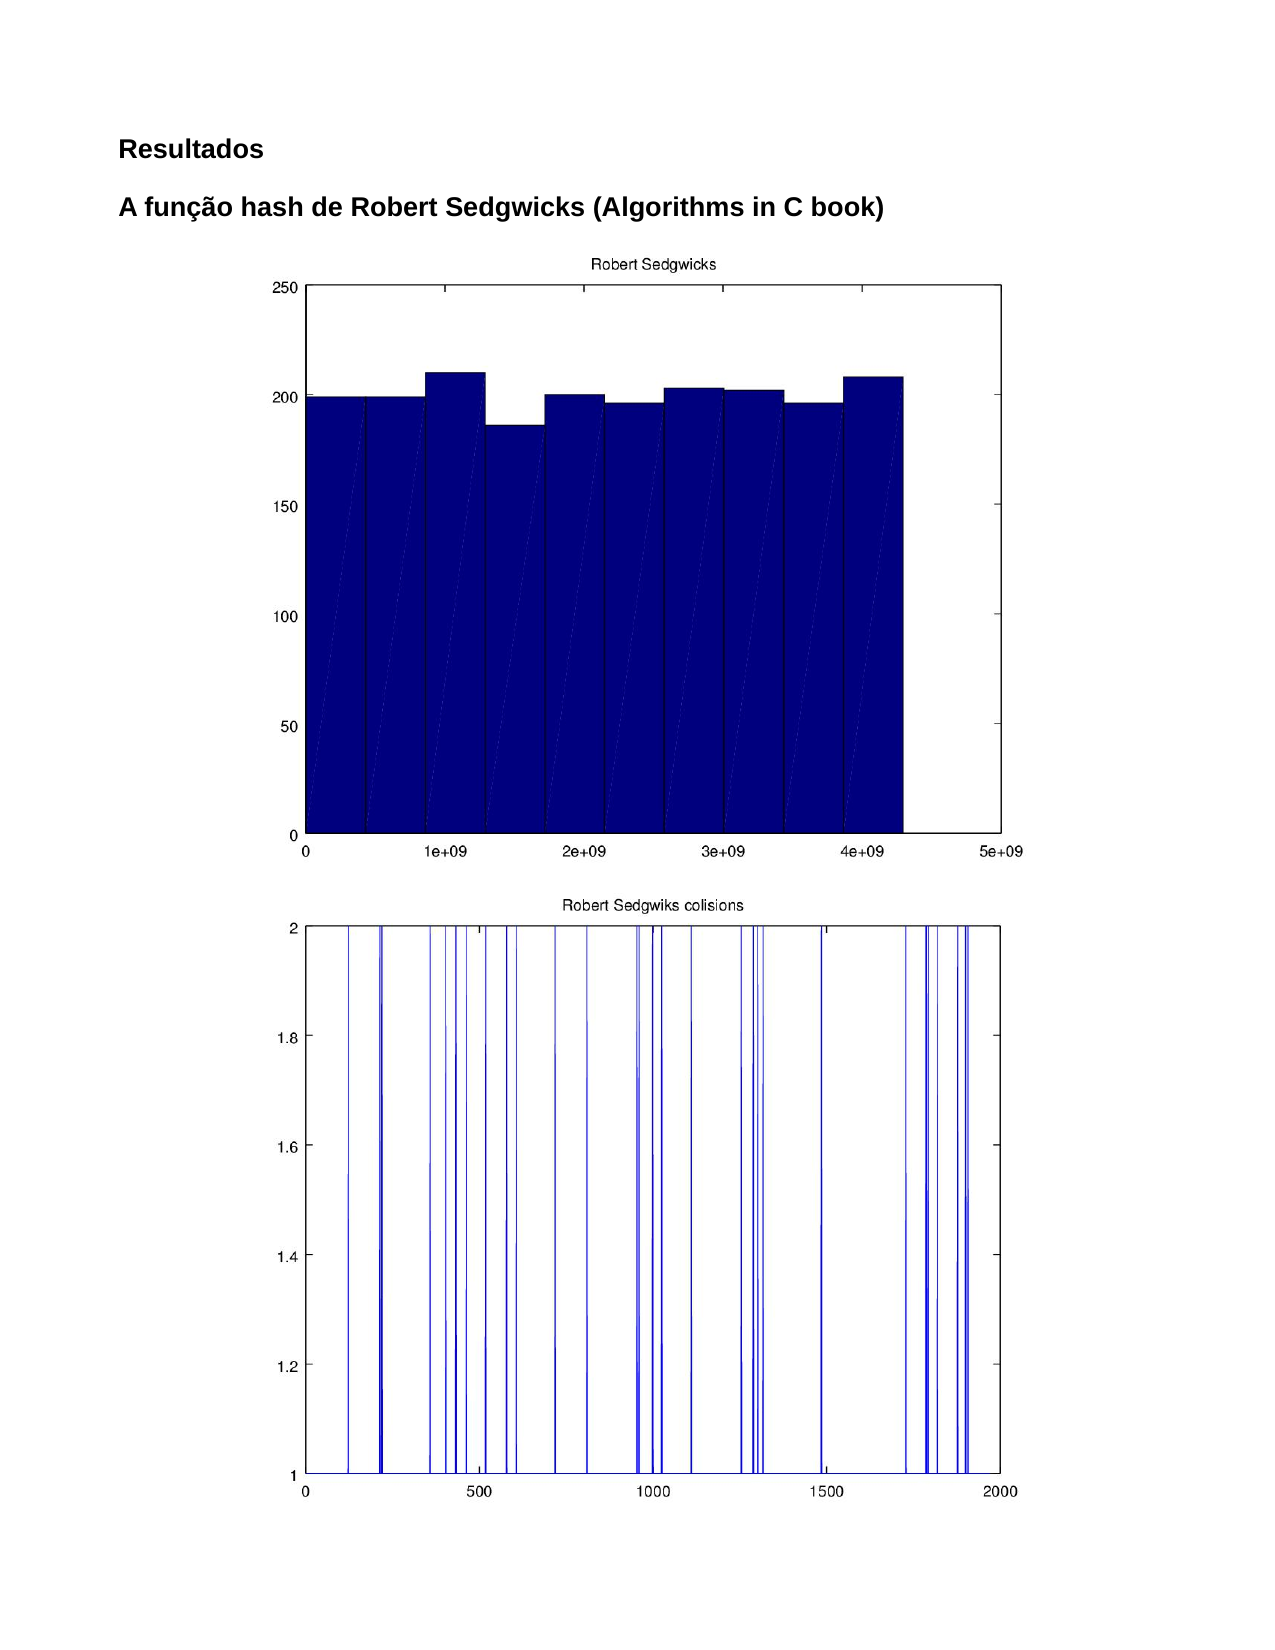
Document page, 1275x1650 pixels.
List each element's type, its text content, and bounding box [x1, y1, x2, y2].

subtitle A função hash de Robert Sedgwicks (Algorithms in C book) [118, 191, 1157, 222]
picture [189, 234, 1086, 1547]
subtitle Resultados [118, 133, 1157, 164]
